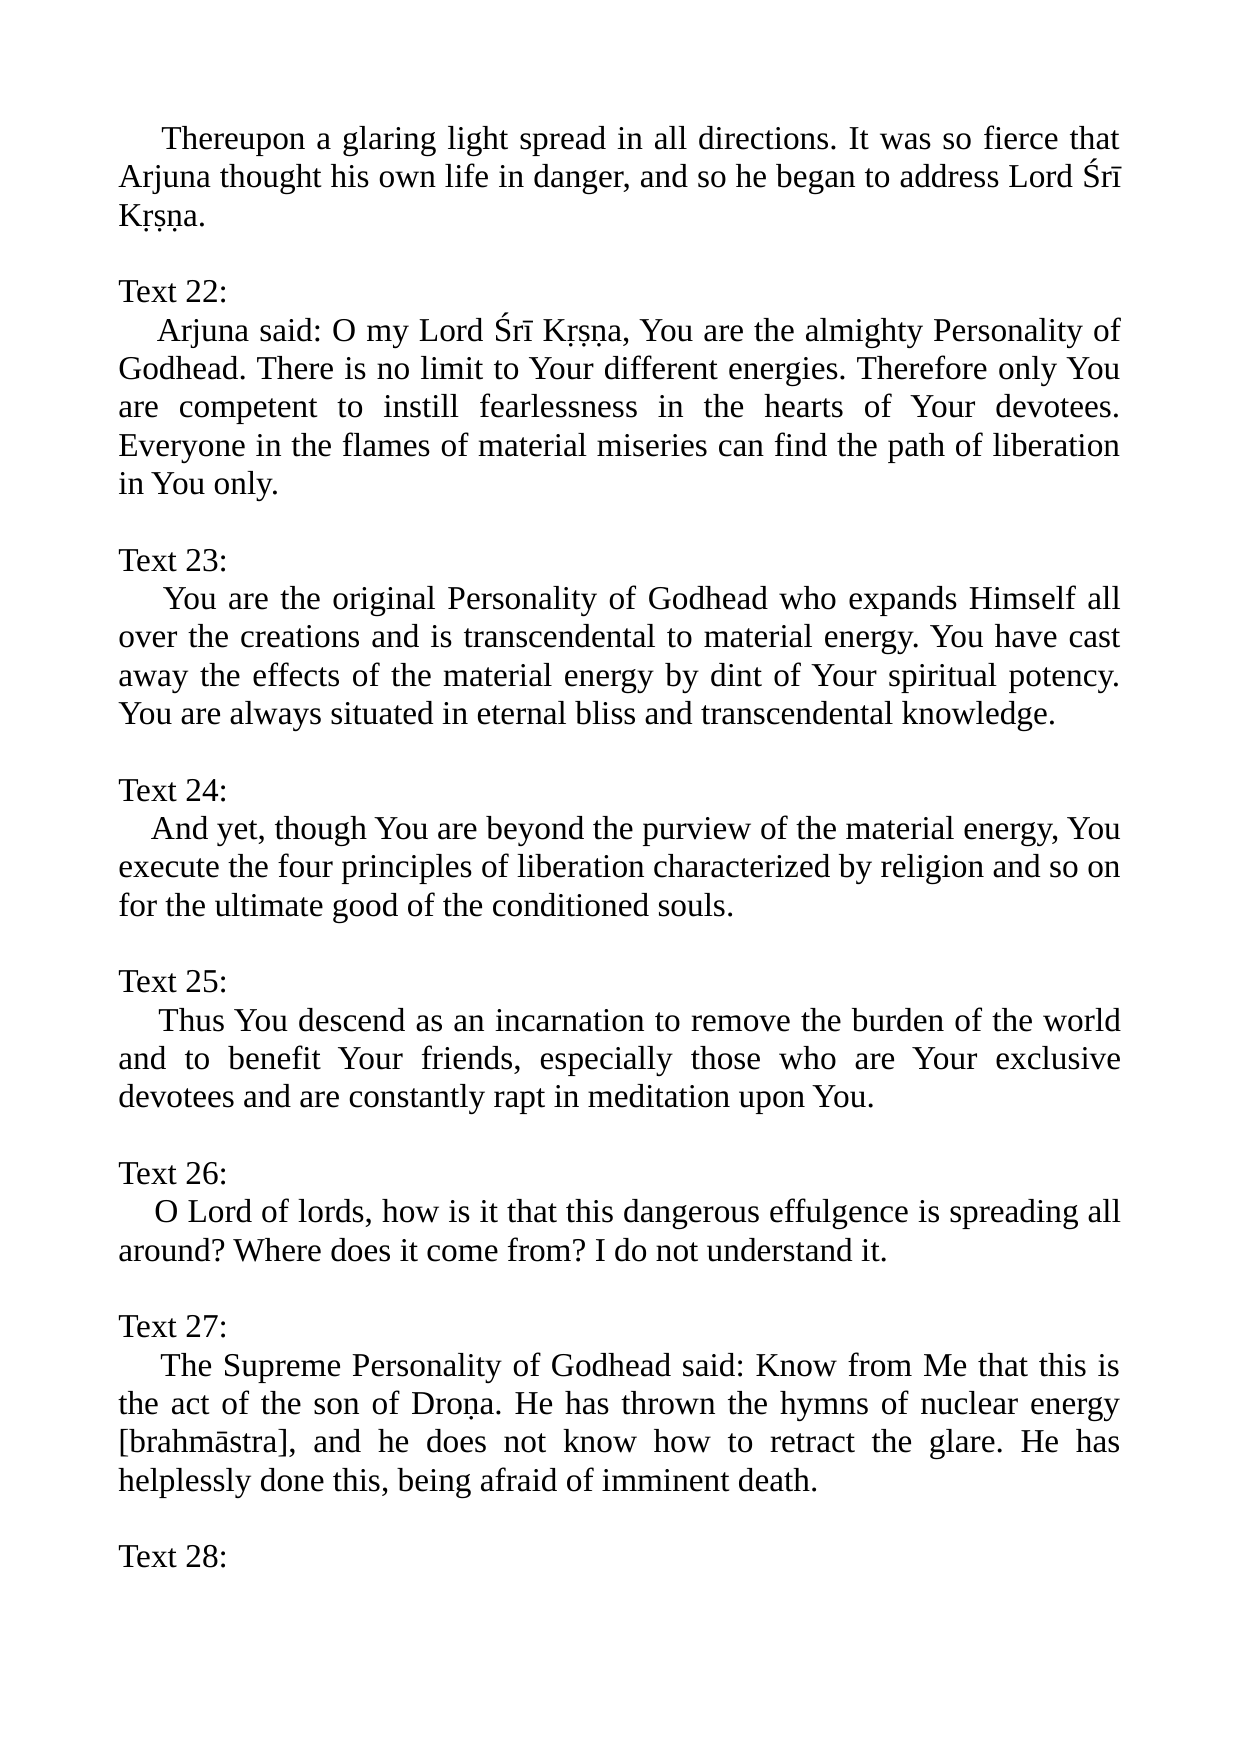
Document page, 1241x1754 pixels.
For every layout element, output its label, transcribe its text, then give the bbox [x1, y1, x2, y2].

text Text 24: [118, 770, 1122, 808]
text Text 25: [118, 961, 1122, 1000]
text Thereupon a glaring light spread in all directions. It was so fierce that Arjuna thought his own life in danger, and so he began to address Lord Śrī Kṛṣṇa. [118, 118, 1122, 233]
text You are the original Personality of Godhead who expands Himself all over the creations and is transcendental to material energy. You have cast away the effects of the material energy by dint of Your spiritual potency. You are always situated in eternal bliss and transcendental knowledge. [118, 578, 1122, 731]
text Text 28: [118, 1536, 1122, 1575]
text O Lord of lords, how is it that this dangerous effulgence is spreading all around? Where does it come from? I do not understand it. [118, 1191, 1122, 1268]
text Text 26: [118, 1153, 1122, 1191]
text The Supreme Personality of Godhead said: Know from Me that this is the act of the son of Droṇa. He has thrown the hymns of nuclear energy [brahmāstra], and he does not know how to retract the glare. He has helplessly done this, being afraid of imminent death. [118, 1345, 1122, 1498]
text Thus You descend as an incarnation to remove the burden of the world and to benefit Your friends, especially those who are Your exclusive devotees and are constantly rapt in meditation upon You. [118, 1000, 1122, 1115]
text Arjuna said: O my Lord Śrī Kṛṣṇa, You are the almighty Personality of Godhead. There is no limit to Your different energies. Therefore only You are competent to instill fearlessness in the hearts of Your devotees. Everyone in the flames of material miseries can find the path of liberation in You only. [118, 310, 1122, 501]
text And yet, though You are beyond the purview of the material energy, You execute the four principles of liberation characterized by religion and so on for the ultimate good of the conditioned souls. [118, 808, 1122, 923]
text Text 23: [118, 540, 1122, 578]
text Text 27: [118, 1306, 1122, 1345]
text Text 22: [118, 271, 1122, 310]
